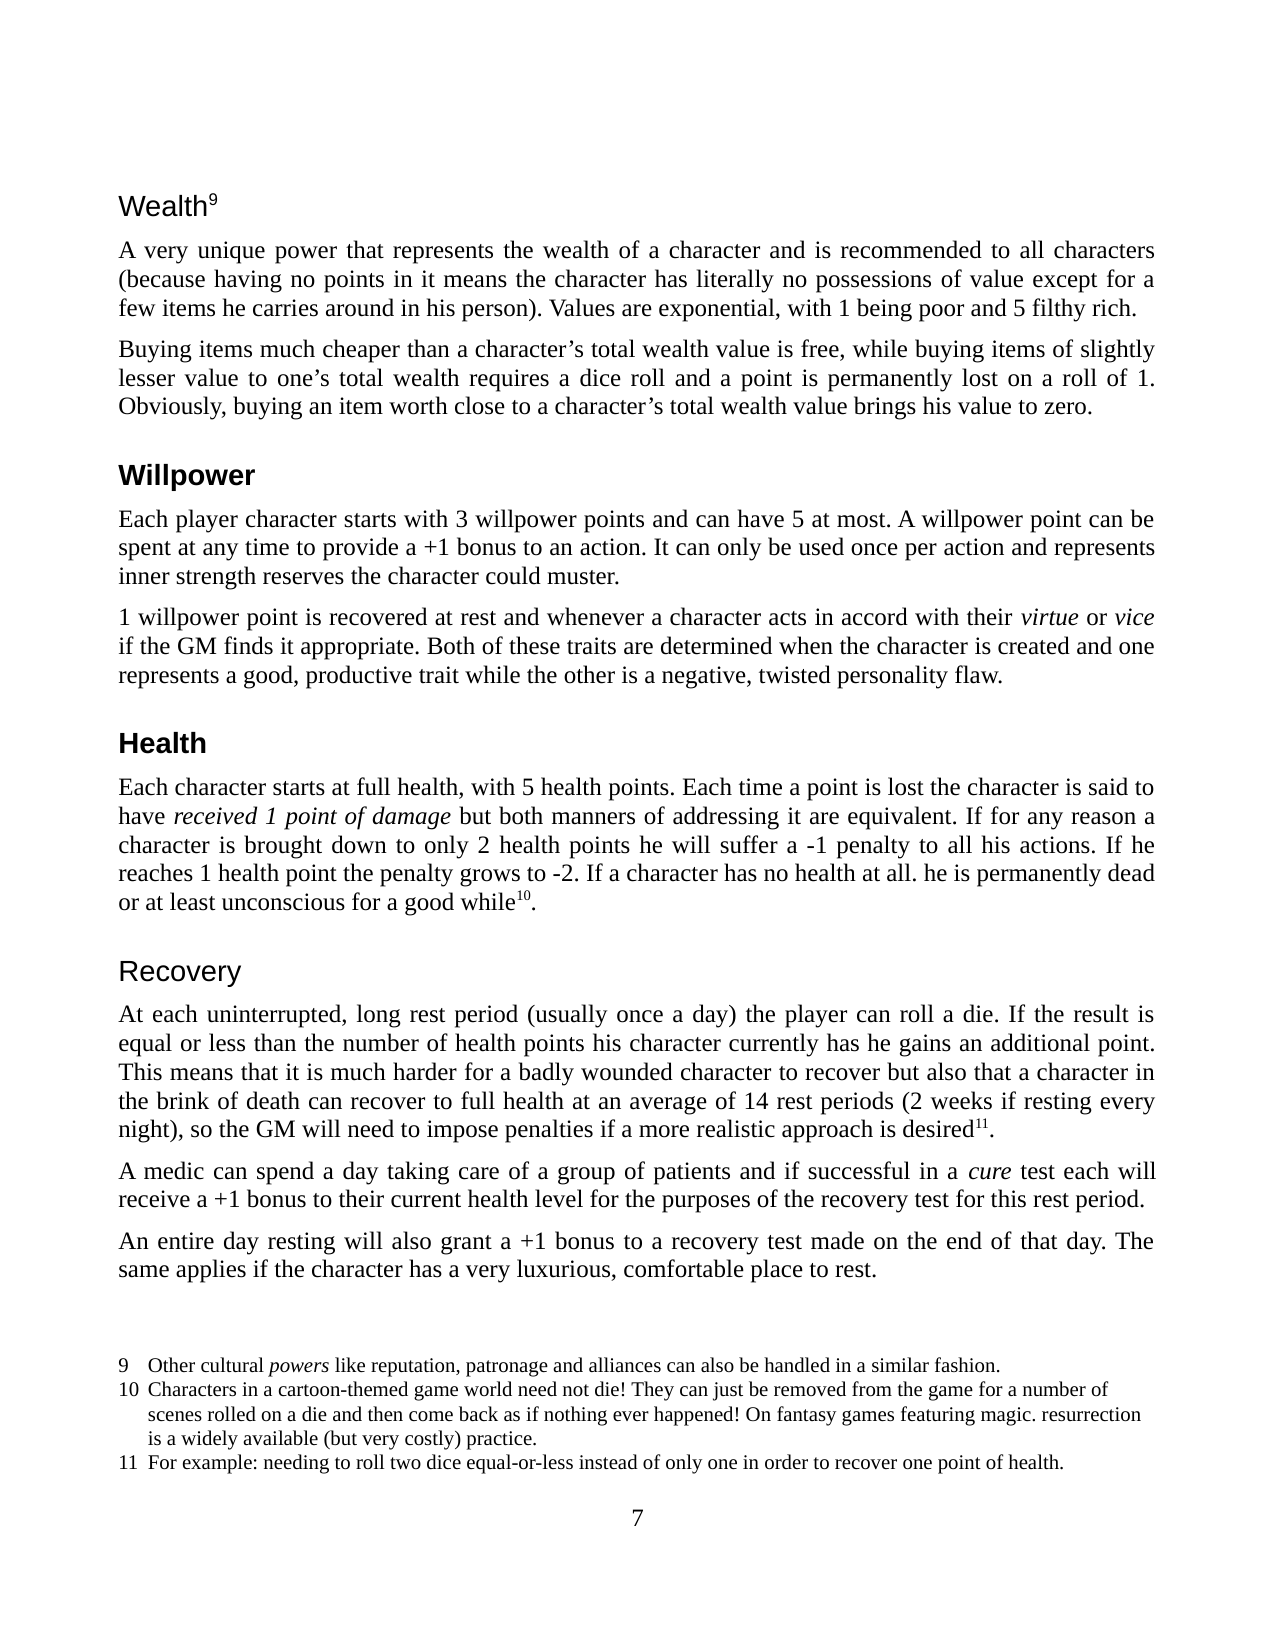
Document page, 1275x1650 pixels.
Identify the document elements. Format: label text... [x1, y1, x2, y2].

text For example: needing to roll two dice equal-or-less instead of only one in order to recover one point of health. [118, 1449, 1157, 1474]
text A very unique power that represents the wealth of a character and is recommended to all characters (because having no points in it means the character has literally no possessions of value except for a few items he carries around in his person). Values are exponential, with 1 being poor and 5 filthy rich. [118, 235, 1157, 321]
text An entire day resting will also grant a +1 bonus to a recovery test made on the end of that day. The same applies if the character has a very luxurious, comfortable place to rest. [118, 1226, 1157, 1283]
subtitle Health [118, 726, 1157, 760]
subtitle Willpower [118, 458, 1157, 491]
text Each player character starts with 3 willpower points and can have 5 at most. A willpower point can be spent at any time to provide a +1 bonus to an action. It can only be used once per action and represents inner strength reserves the character could muster. [118, 504, 1157, 590]
text A medic can spend a day taking care of a group of patients and if successful in a cure test each will receive a +1 bonus to their current health level for the purposes of the recovery test for this rest period. [118, 1156, 1157, 1213]
text At each uninterrupted, long rest period (usually once a day) the player can roll a die. If the result is equal or less than the number of health points his character currently has he gains an additional point. This means that it is much harder for a badly wounded character to recover but also that a character in the brink of death can recover to full health at an average of 14 rest periods (2 weeks if resting every night), so the GM will need to impose penalties if a more realistic approach is desired. [118, 999, 1157, 1143]
text Characters in a cartoon-themed game world need not die! They can just be removed from the game for a number of scenes rolled on a die and then come back as if nothing ever happened! On fantasy games featuring magic. resurrection is a widely available (but very costly) practice. [118, 1377, 1157, 1449]
text Other cultural powers like reputation, patronage and alliances can also be handled in a similar fashion. [118, 1353, 1157, 1377]
subtitle Wealth [118, 189, 1157, 223]
text 1 willpower point is recovered at rest and whenever a character acts in accord with their virtue or vice if the GM finds it appropriate. Both of these traits are determined when the character is created and one represents a good, productive trait while the other is a negative, twisted personality flaw. [118, 602, 1157, 689]
text Buying items much cheaper than a character’s total wealth value is free, while buying items of slightly lesser value to one’s total wealth requires a dice roll and a point is permanently lost on a roll of 1. Obviously, buying an item worth close to a character’s total wealth value brings his value to zero. [118, 334, 1157, 420]
text Each character starts at full health, with 5 health points. Each time a point is lost the character is said to have received 1 point of damage but both manners of addressing it are equivalent. If for any reason a character is brought down to only 2 health points he will suffer a -1 penalty to all his actions. If he reaches 1 health point the penalty grows to -2. If a character has no health at all. he is permanently dead or at least unconscious for a good while. [118, 772, 1157, 916]
subtitle Recovery [118, 953, 1157, 987]
